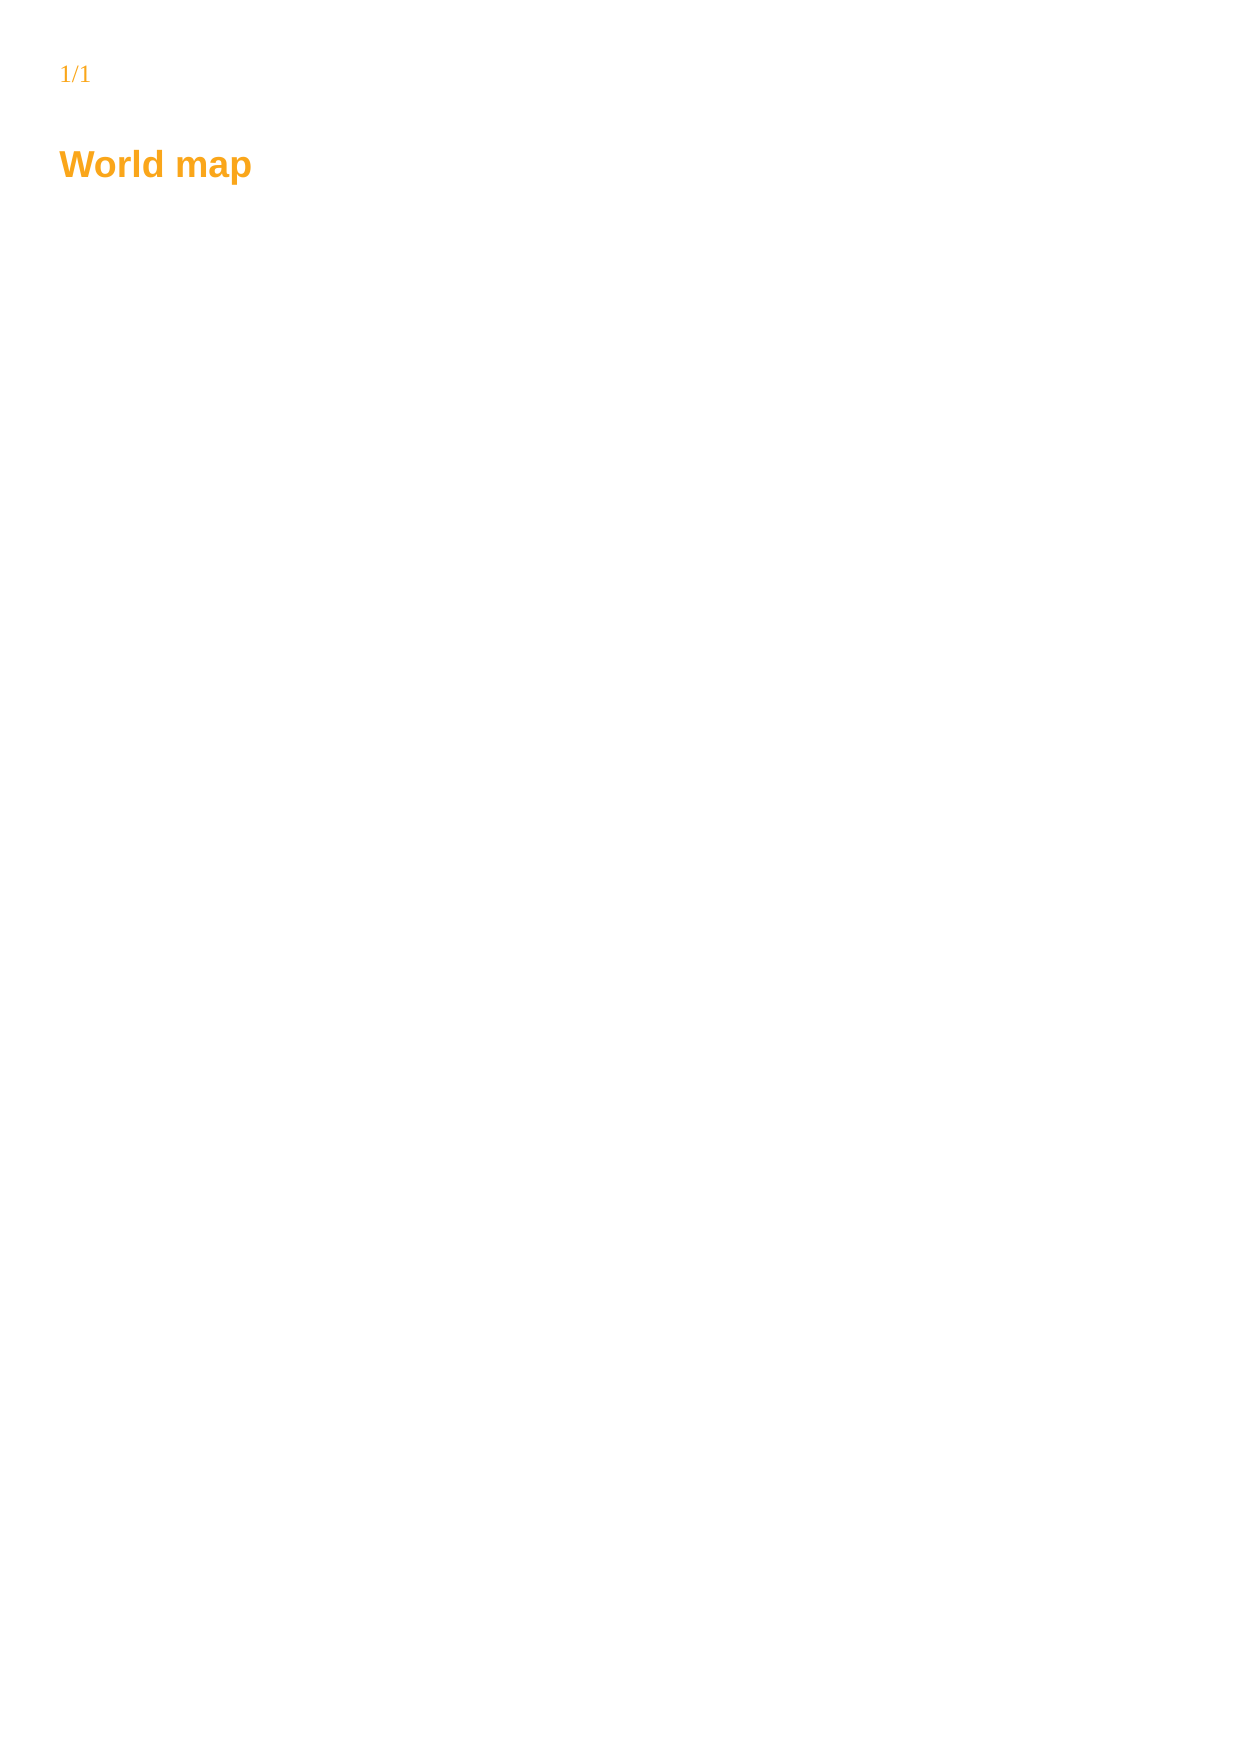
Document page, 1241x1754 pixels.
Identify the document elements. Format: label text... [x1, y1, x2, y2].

subtitle World map [59, 142, 1181, 185]
